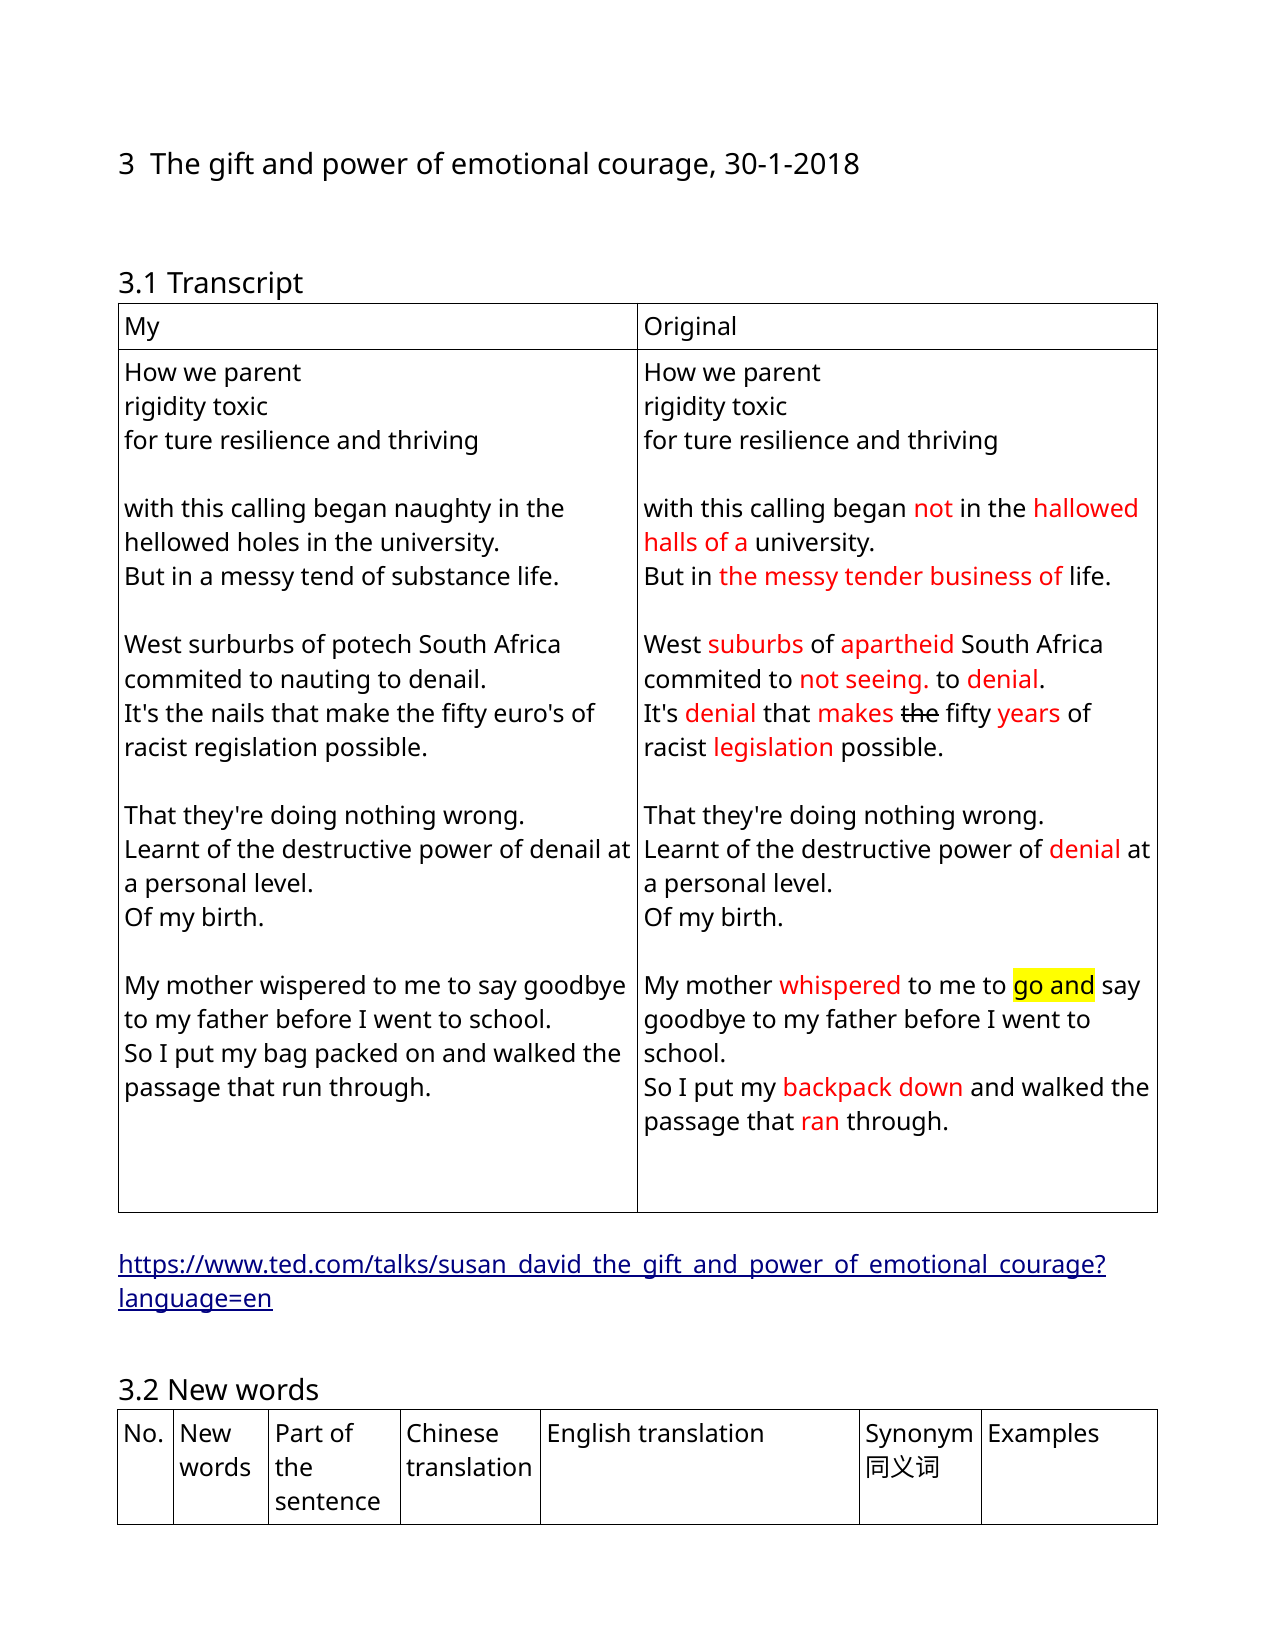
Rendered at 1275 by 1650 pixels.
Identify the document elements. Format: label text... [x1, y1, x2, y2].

table_header English translation [541, 1410, 859, 1523]
table_header Chinese translation [401, 1410, 540, 1523]
table_cell How we parent rigidity toxic for ture resilience and thriving with this calling began not in the hallowed halls of a university. But in the messy tender business of life. West suburbs of apartheid South Africa commited to not seeing. to denial. It's denial that makes the fifty years of racist legislation possible. That they're doing nothing wrong. Learnt of the destructive power of denial at a personal level. Of my birth. My mother whispered to me to go and say goodbye to my father before I went to school. So I put my backpack down and walked the passage that ran through. [638, 350, 1157, 1212]
table_header My [119, 304, 637, 348]
table_cell How we parent rigidity toxic for ture resilience and thriving with this calling began naughty in the hellowed holes in the university. But in a messy tend of substance life. West surburbs of potech South Africa commited to nauting to denail. It's the nails that make the fifty euro's of racist regislation possible. That they're doing nothing wrong. Learnt of the destructive power of denail at a personal level. Of my birth. My mother wispered to me to say goodbye to my father before I went to school. So I put my bag packed on and walked the passage that run through. [119, 350, 637, 1212]
table_header Part of the sentence [269, 1410, 400, 1523]
table_header Original [638, 304, 1157, 348]
text https://www.ted.com/talks/susan_david_the_gift_and_power_of_emotional_courage?language=en [118, 1247, 1157, 1315]
subtitle 3.2 New words [118, 1369, 1157, 1409]
table_header Examples [982, 1410, 1157, 1523]
table_header No. [118, 1410, 173, 1523]
table_header Synonym 同义词 [860, 1410, 981, 1523]
subtitle 3 The gift and power of emotional courage, 30-1-2018 [118, 143, 1157, 183]
subtitle 3.1 Transcript [118, 263, 1157, 302]
table_header New words [174, 1410, 268, 1523]
